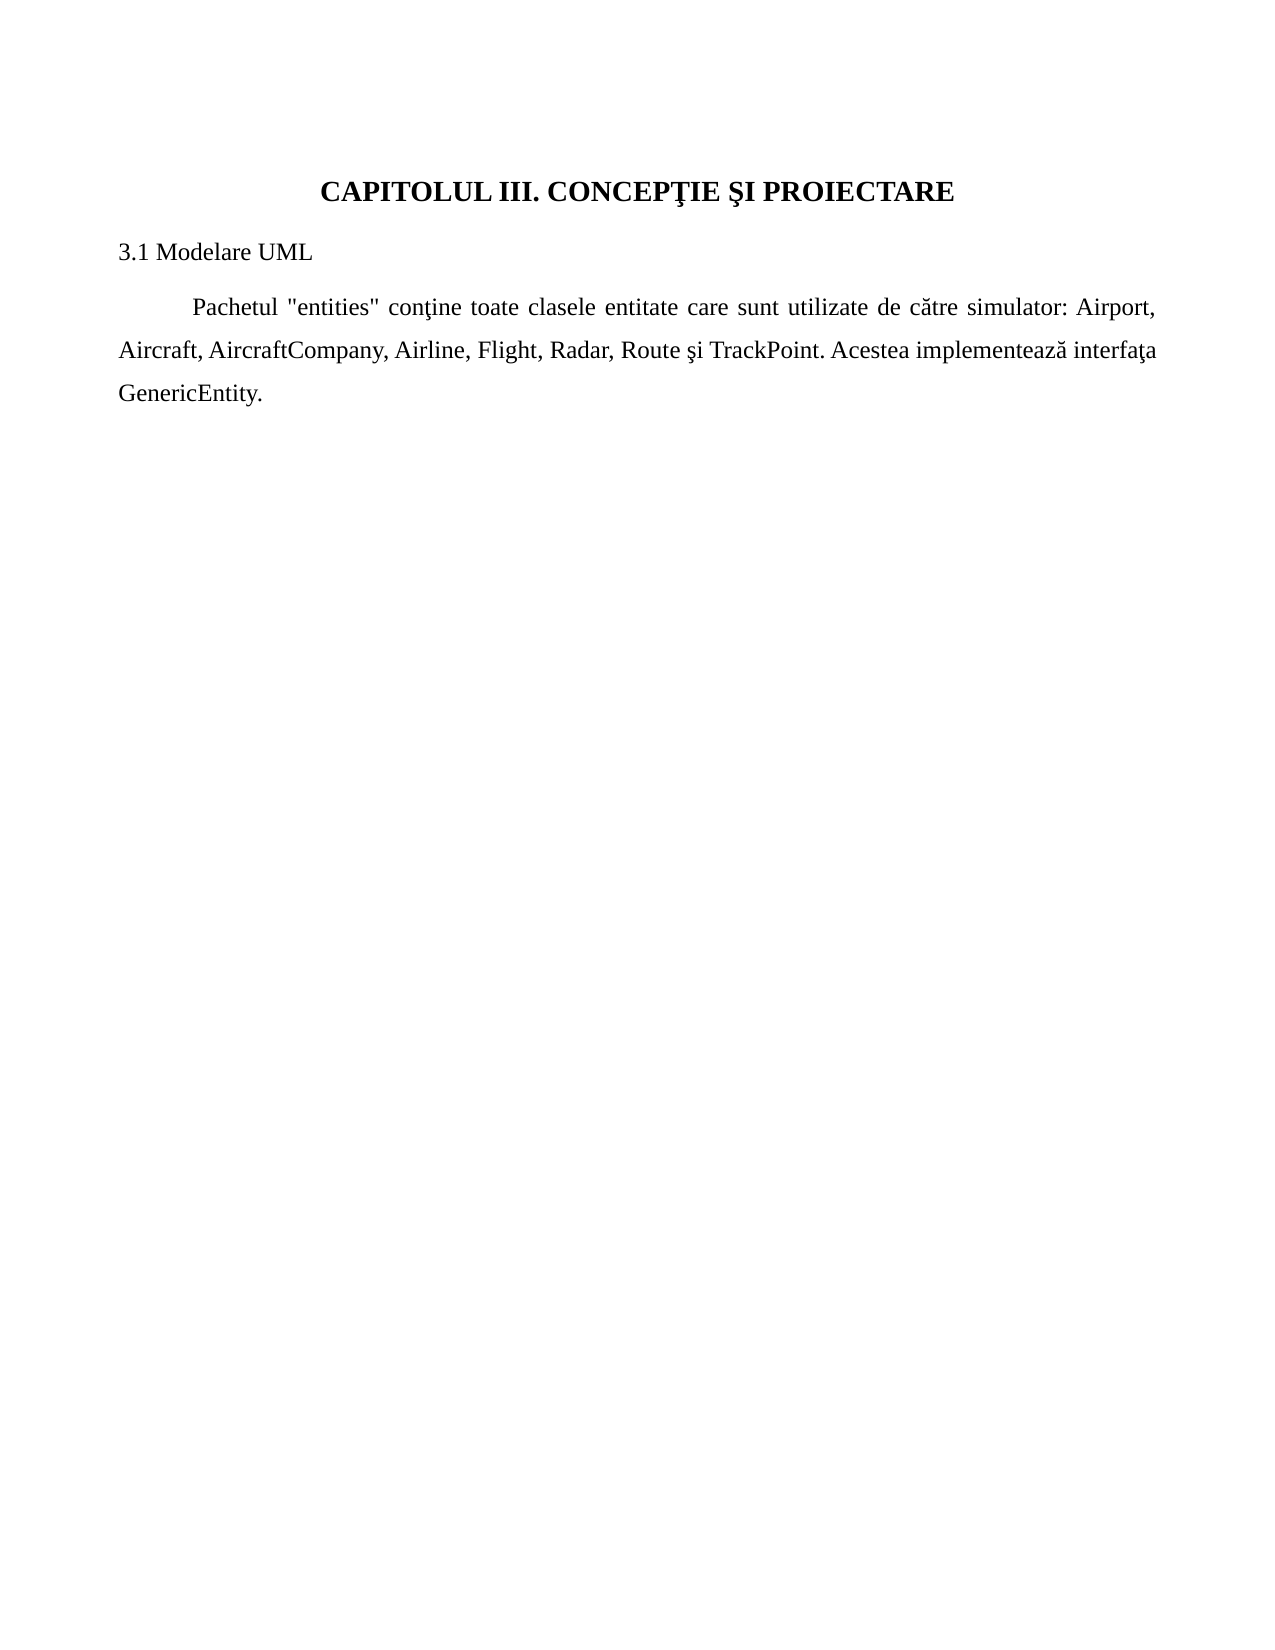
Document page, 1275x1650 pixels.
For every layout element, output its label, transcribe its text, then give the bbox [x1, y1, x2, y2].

text 3.1 Modelare UML [118, 237, 1157, 265]
text Pachetul "entities" conţine toate clasele entitate care sunt utilizate de către simulator: Airport, Aircraft, AircraftCompany, Airline, Flight, Radar, Route şi TrackPoint. Acestea implementează interfaţa GenericEntity. [118, 292, 1157, 407]
text CAPITOLUL III. CONCEPŢIE ŞI PROIECTARE [118, 174, 1157, 207]
